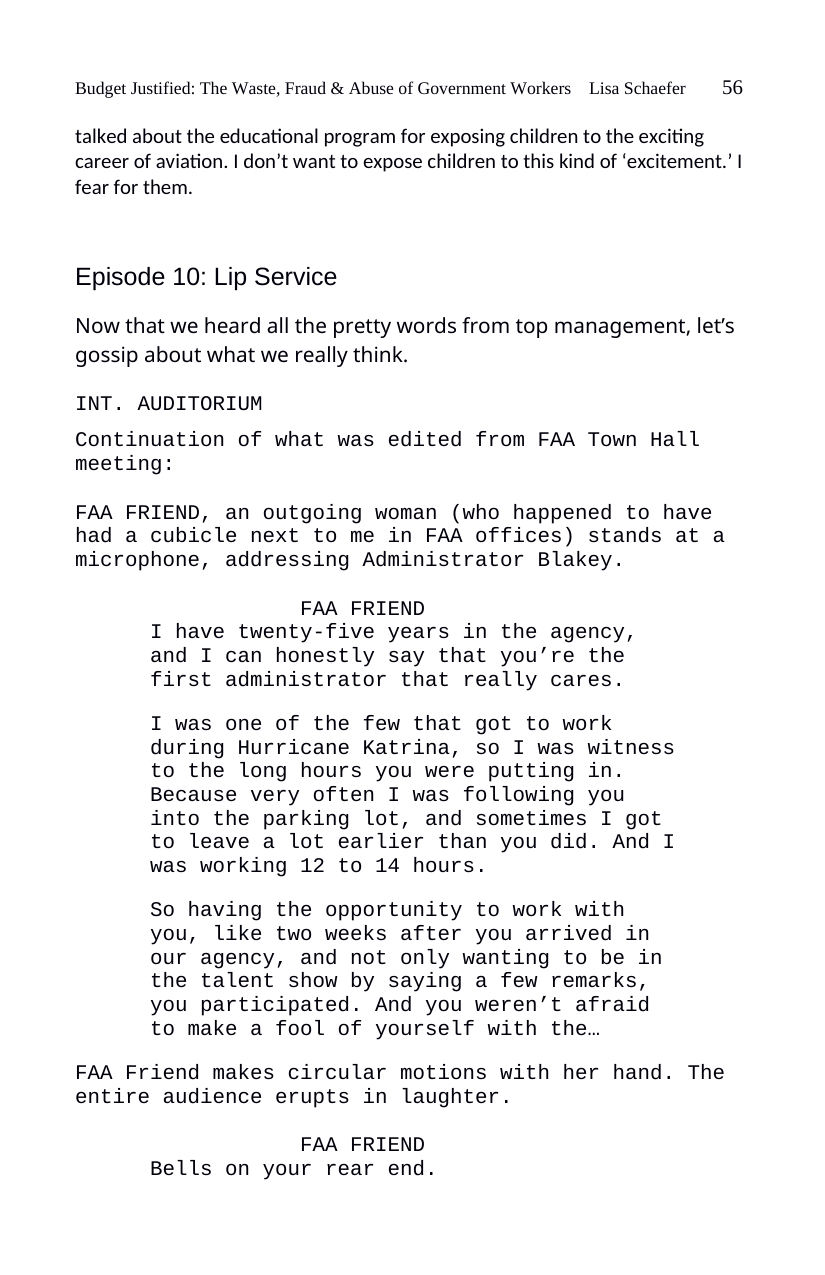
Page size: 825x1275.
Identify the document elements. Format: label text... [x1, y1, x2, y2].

text FAA FRIEND [75, 598, 750, 621]
text Now that we heard all the pretty words from top management, let’s gossip about what we really think. [75, 311, 750, 368]
text Continuation of what was edited from FAA Town Hall meeting: [75, 429, 750, 477]
text talked about the educational program for exposing children to the exciting career of aviation. I don’t want to expose children to this kind of ‘excitement.’ I fear for them. [75, 123, 750, 199]
text I have twenty-five years in the agency, and I can honestly say that you’re the first administrator that really cares. [150, 621, 675, 692]
text I was one of the few that got to work during Hurricane Katrina, so I was witness to the long hours you were putting in. Because very often I was following you into the parking lot, and sometimes I got to leave a lot earlier than you did. And I was working 12 to 14 hours. [150, 713, 675, 879]
text FAA Friend makes circular motions with her hand. The entire audience erupts in laughter. [75, 1062, 750, 1109]
text FAA FRIEND, an outgoing woman (who happened to have had a cubicle next to me in FAA offices) stands at a microphone, addressing Administrator Blakey. [75, 502, 750, 573]
text So having the opportunity to work with you, like two weeks after you arrived in our agency, and not only wanting to be in the talent show by saying a few remarks, you participated. And you weren’t afraid to make a fool of yourself with the… [150, 899, 675, 1041]
text FAA FRIEND [75, 1134, 750, 1158]
text Bells on your rear end. [150, 1158, 675, 1182]
subtitle INT. AUDITORIUM [75, 393, 750, 417]
subtitle Episode 10: Lip Service [75, 262, 750, 291]
